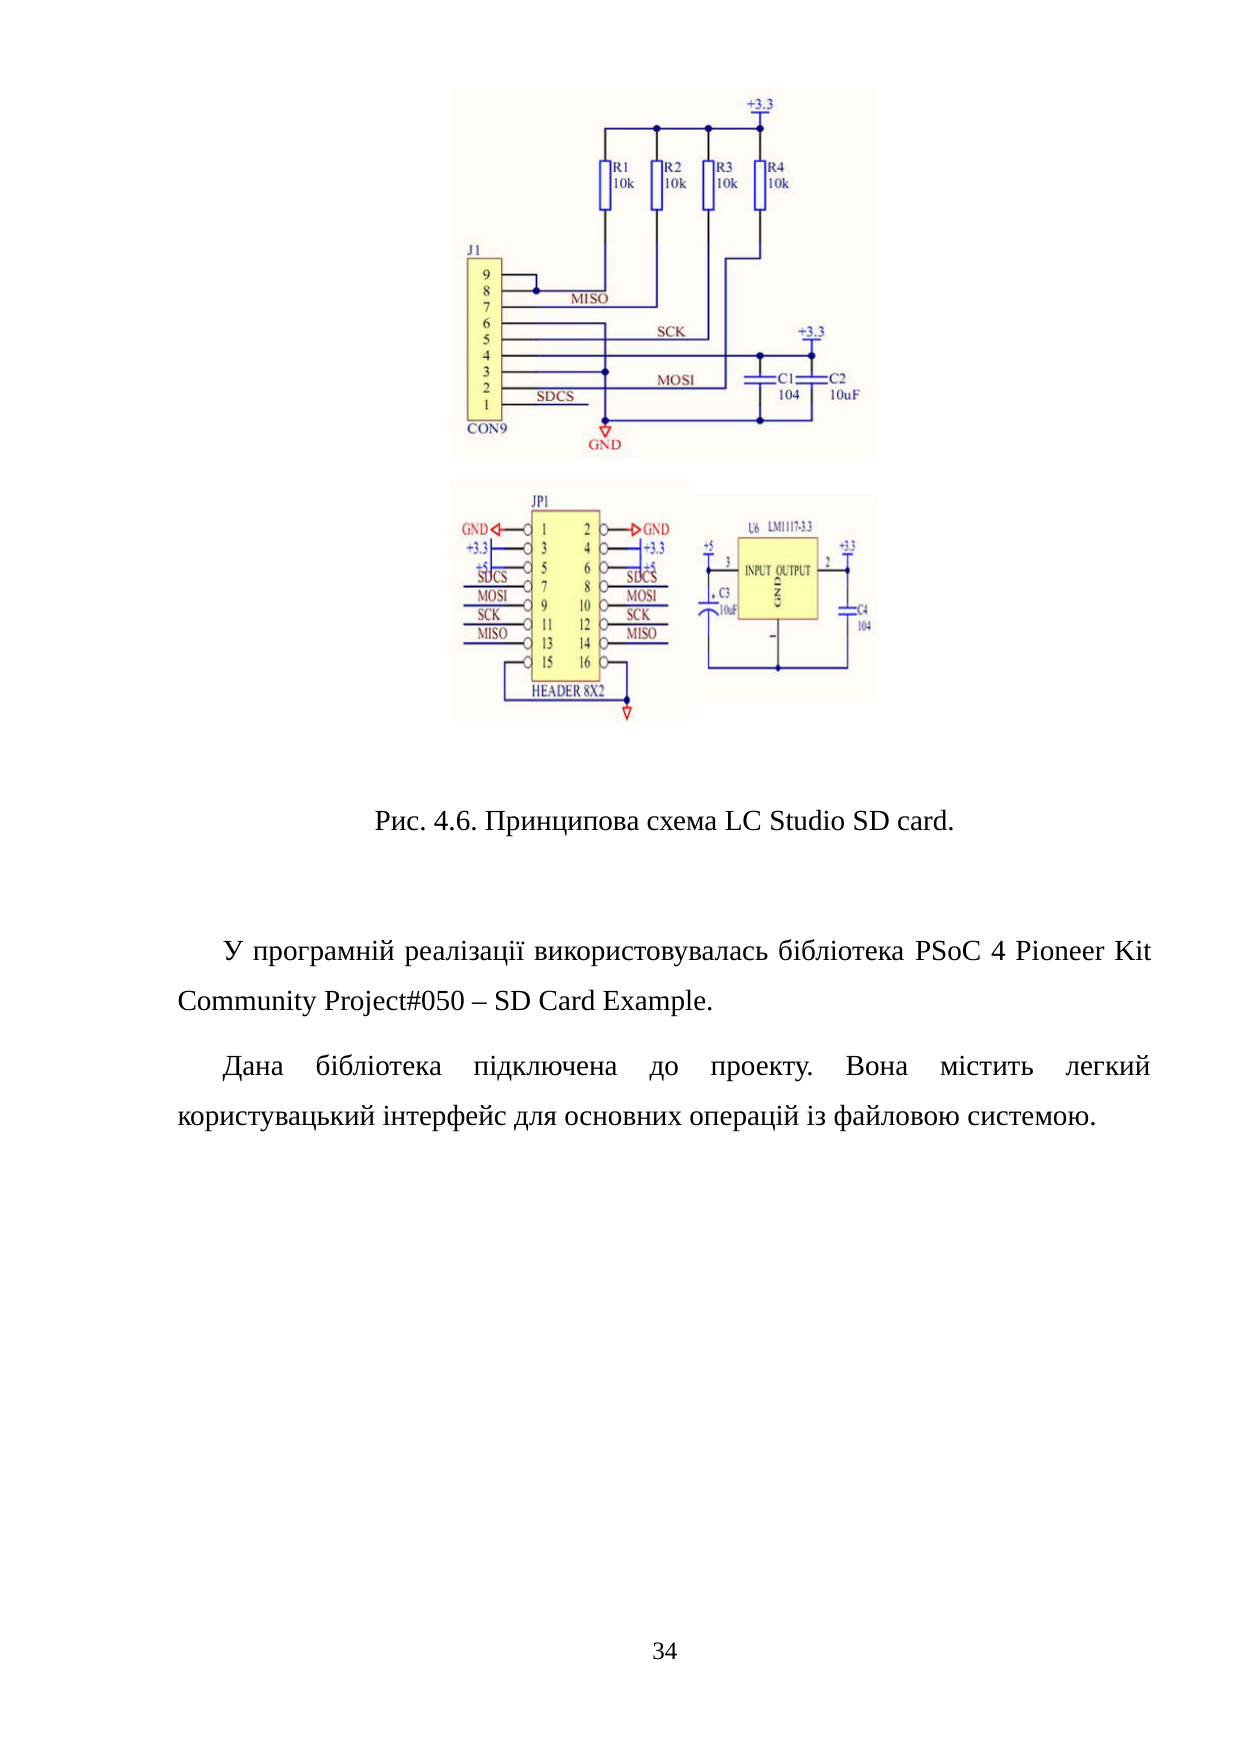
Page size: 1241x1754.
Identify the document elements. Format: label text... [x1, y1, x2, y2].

picture [450, 88, 879, 722]
text У програмній реалізації використовувалась бібліотека PSoC 4 Pioneer Kit Community Project#050 – SD Card Example. [177, 933, 1152, 1017]
text Дана бібліотека підключена до проекту. Вона містить легкий користувацький інтерфейс для основних операцій із файловою системою. [177, 1048, 1152, 1132]
text Рис. 4.6. Принципова схема LC Studio SD card. [177, 803, 1152, 836]
